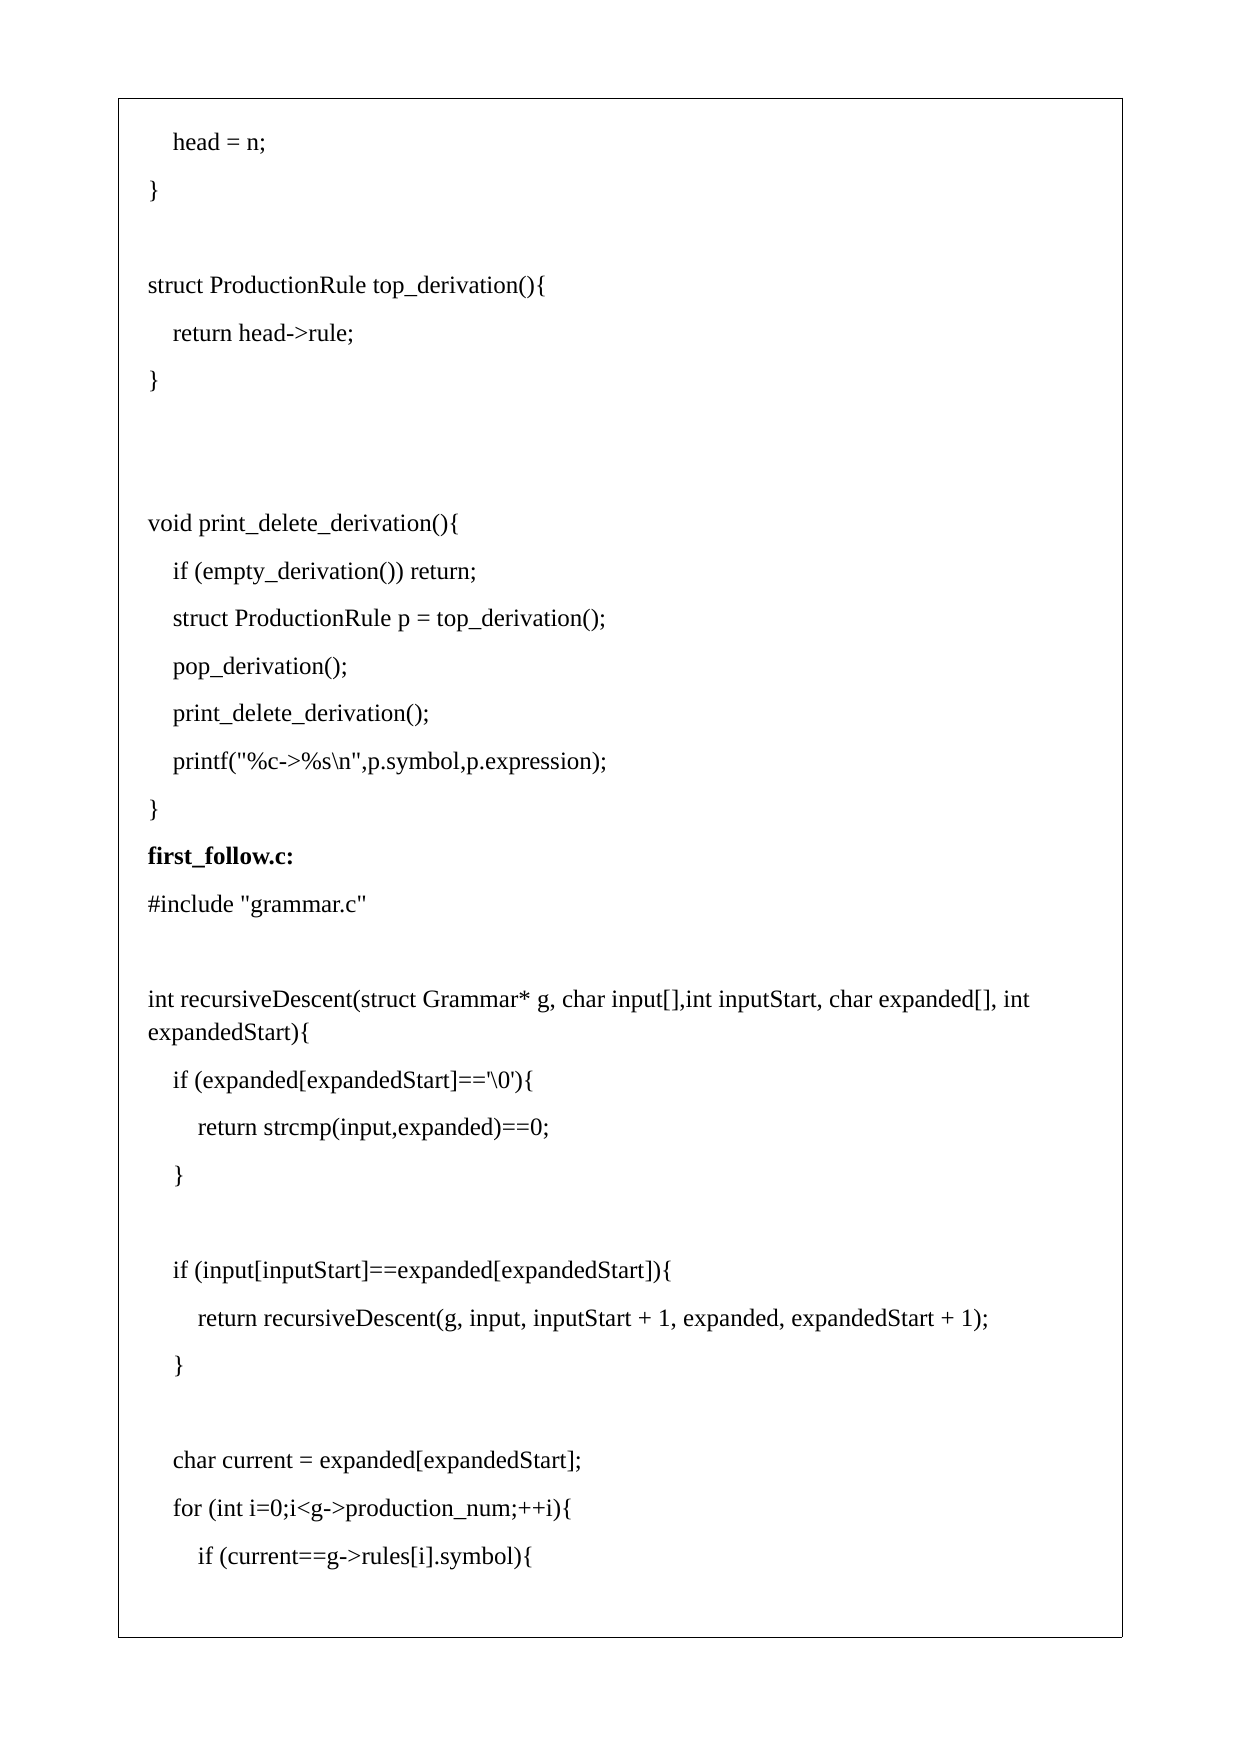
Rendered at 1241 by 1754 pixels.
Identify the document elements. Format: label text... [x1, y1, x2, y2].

text head = n; [148, 127, 1092, 156]
text if (empty_derivation()) return; [148, 556, 1092, 584]
text return strcmp(input,expanded)==0; [148, 1112, 1092, 1141]
text if (input[inputStart]==expanded[expandedStart]){ [148, 1255, 1092, 1284]
text return recursiveDescent(g, input, inputStart + 1, expanded, expandedStart + 1); [148, 1303, 1092, 1332]
text } [148, 1350, 1092, 1379]
text for (int i=0;i<g->production_num;++i){ [148, 1493, 1092, 1522]
text void print_delete_derivation(){ [148, 508, 1092, 537]
text } [148, 175, 1092, 204]
text pop_derivation(); [148, 651, 1092, 680]
text } [148, 1160, 1092, 1189]
text if (expanded[expandedStart]=='\0'){ [148, 1065, 1092, 1093]
text } [148, 794, 1092, 822]
text int recursiveDescent(struct Grammar* g, char input[],int inputStart, char expanded[], int expandedStart){ [148, 984, 1092, 1046]
text } [148, 365, 1092, 394]
text print_delete_derivation(); [148, 698, 1092, 727]
text printf("%c->%s\n",p.symbol,p.expression); [148, 746, 1092, 775]
text return head->rule; [148, 318, 1092, 346]
text #include "grammar.c" [148, 889, 1092, 918]
text struct ProductionRule p = top_derivation(); [148, 603, 1092, 632]
text first_follow.c: [148, 841, 1092, 870]
text struct ProductionRule top_derivation(){ [148, 270, 1092, 299]
text if (current==g->rules[i].symbol){ [148, 1541, 1092, 1569]
text char current = expanded[expandedStart]; [148, 1446, 1092, 1474]
